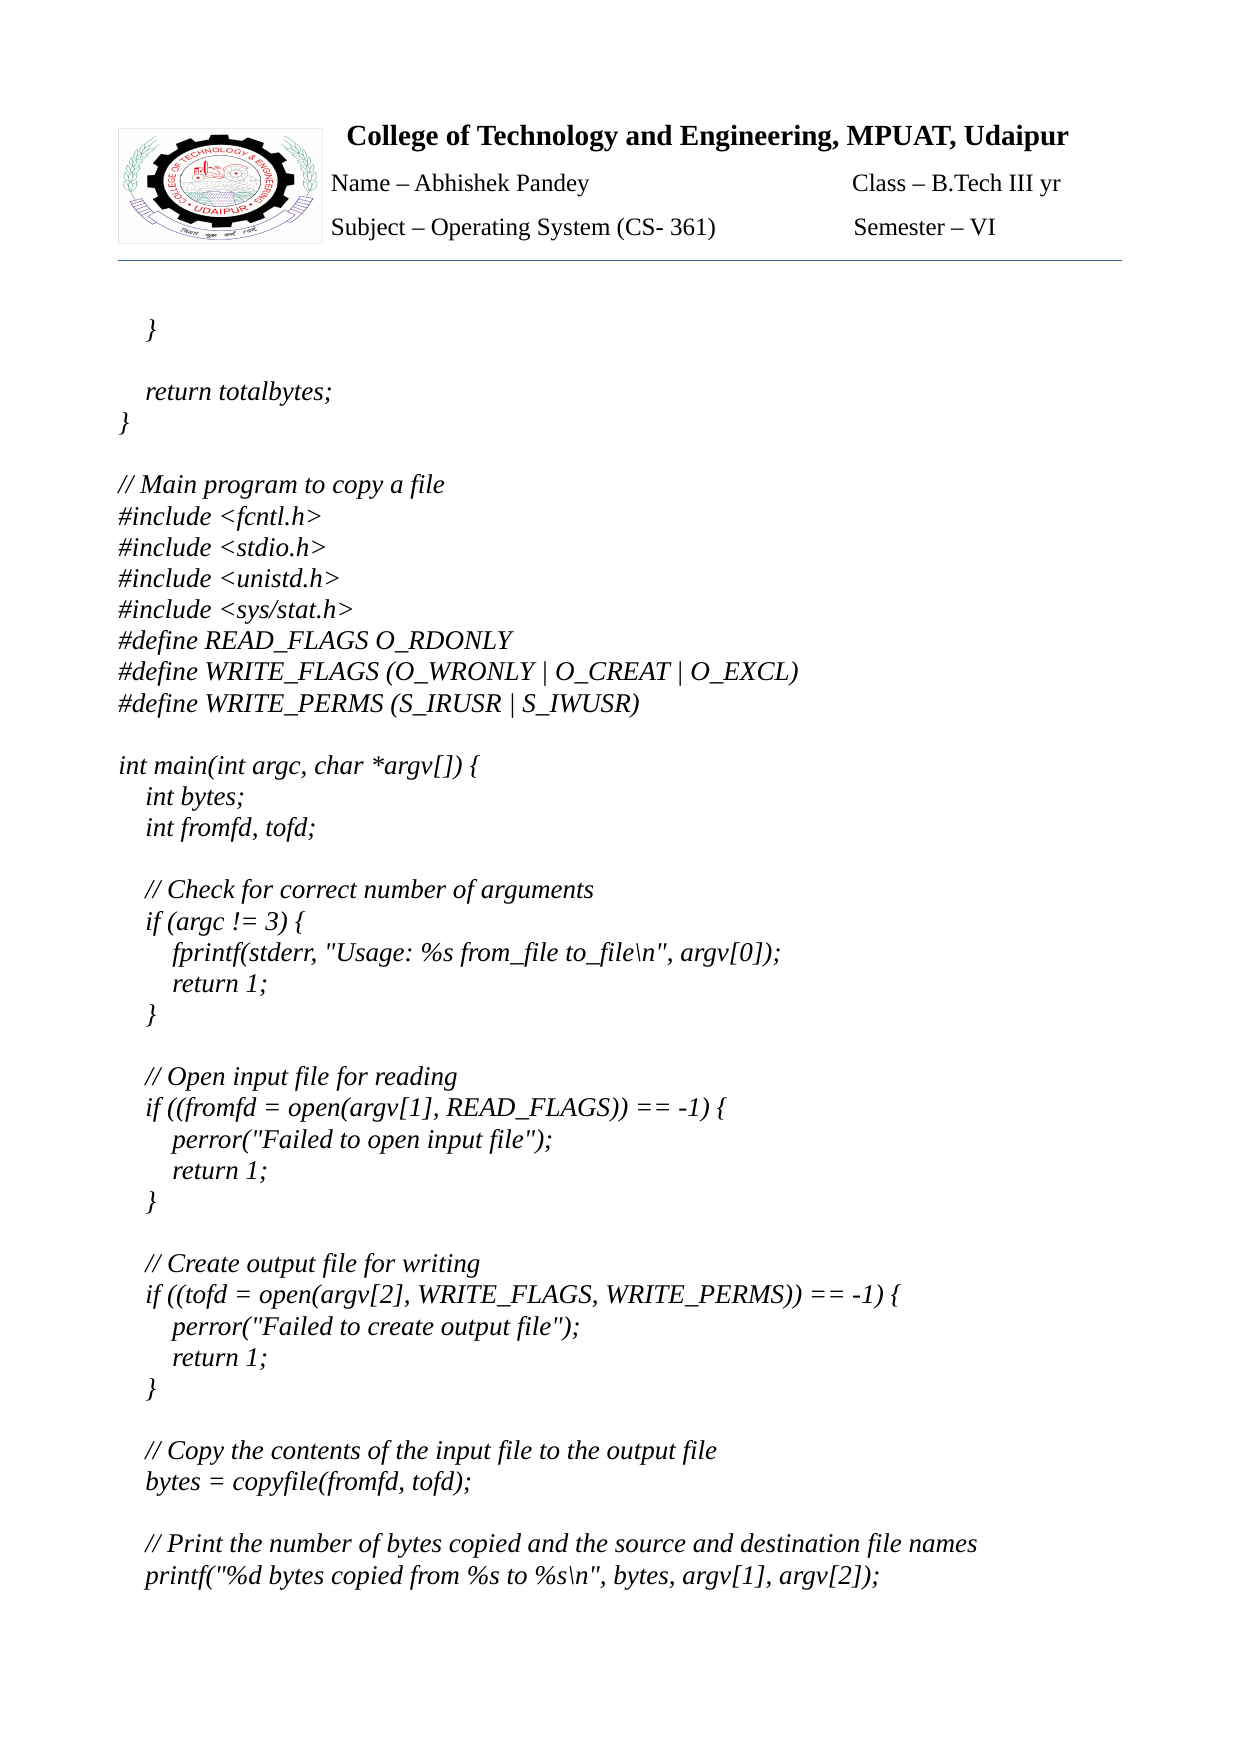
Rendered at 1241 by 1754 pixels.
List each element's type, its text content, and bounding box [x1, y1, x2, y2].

text // Print the number of bytes copied and the source and destination file names [118, 1528, 1122, 1559]
text if ((fromfd = open(argv[1], READ_FLAGS)) == -1) { [118, 1092, 1122, 1123]
text return 1; [118, 1154, 1122, 1185]
picture [118, 128, 323, 244]
text // Check for correct number of arguments [118, 873, 1122, 905]
text perror("Failed to create output file"); [118, 1309, 1122, 1341]
text } [118, 998, 1122, 1029]
text // Copy the contents of the input file to the output file [118, 1434, 1122, 1465]
text if (argc != 3) { [118, 905, 1122, 936]
text #include <fcntl.h> [118, 500, 1122, 531]
text #include <stdio.h> [118, 531, 1122, 562]
text } [118, 406, 1122, 437]
text printf("%d bytes copied from %s to %s\n", bytes, argv[1], argv[2]); [118, 1559, 1122, 1590]
text #define READ_FLAGS O_RDONLY [118, 624, 1122, 656]
text fprintf(stderr, "Usage: %s from_file to_file\n", argv[0]); [118, 936, 1122, 967]
text int bytes; [118, 780, 1122, 811]
text int fromfd, tofd; [118, 811, 1122, 842]
text #define WRITE_FLAGS (O_WRONLY | O_CREAT | O_EXCL) [118, 656, 1122, 687]
text int main(int argc, char *argv[]) { [118, 749, 1122, 780]
text #include <unistd.h> [118, 562, 1122, 593]
text return 1; [118, 1341, 1122, 1372]
text // Open input file for reading [118, 1060, 1122, 1092]
text perror("Failed to open input file"); [118, 1123, 1122, 1154]
text return totalbytes; [118, 375, 1122, 406]
text // Main program to copy a file [118, 469, 1122, 500]
text if ((tofd = open(argv[2], WRITE_FLAGS, WRITE_PERMS)) == -1) { [118, 1278, 1122, 1309]
text // Create output file for writing [118, 1247, 1122, 1278]
text } [118, 1185, 1122, 1216]
text return 1; [118, 967, 1122, 998]
text bytes = copyfile(fromfd, tofd); [118, 1465, 1122, 1496]
text } [118, 313, 1122, 344]
text } [118, 1372, 1122, 1403]
text #include <sys/stat.h> [118, 593, 1122, 624]
text #define WRITE_PERMS (S_IRUSR | S_IWUSR) [118, 687, 1122, 718]
